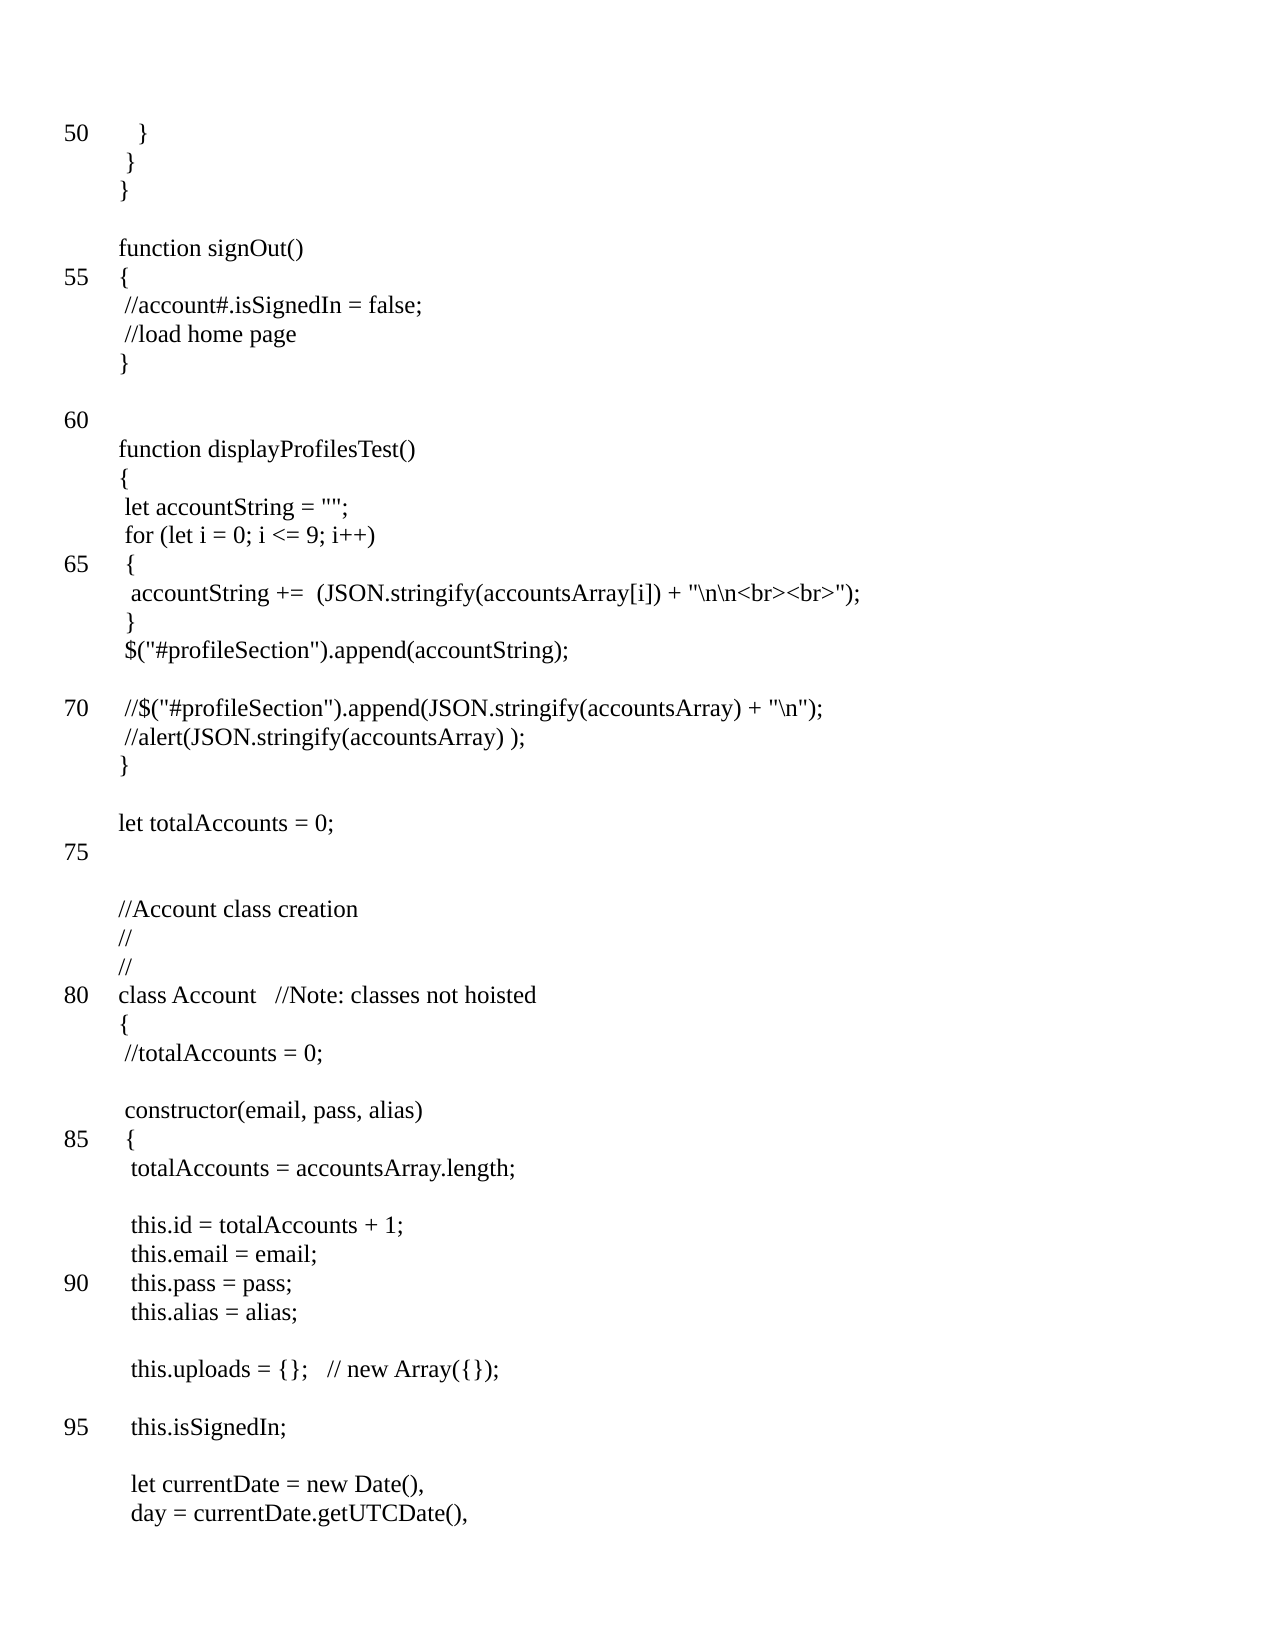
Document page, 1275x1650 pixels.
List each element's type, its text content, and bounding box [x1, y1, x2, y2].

text { [118, 463, 1157, 492]
text } [118, 751, 1157, 779]
text let totalAccounts = 0; [118, 808, 1157, 837]
text { [118, 1009, 1157, 1038]
text let accountString = ""; [118, 492, 1157, 521]
text this.alias = alias; [118, 1297, 1157, 1326]
text { [118, 262, 1157, 291]
text } [118, 176, 1157, 204]
text } [118, 147, 1157, 176]
text // [118, 952, 1157, 981]
text this.isSignedIn; [118, 1412, 1157, 1441]
text //alert(JSON.stringify(accountsArray) ); [118, 722, 1157, 751]
text $("#profileSection").append(accountString); [118, 636, 1157, 664]
text { [118, 1124, 1157, 1153]
text for (let i = 0; i <= 9; i++) [118, 521, 1157, 549]
text { [118, 549, 1157, 578]
text function signOut() [118, 233, 1157, 262]
text function displayProfilesTest() [118, 434, 1157, 463]
text this.pass = pass; [118, 1268, 1157, 1297]
text } [118, 118, 1157, 147]
text class Account //Note: classes not hoisted [118, 981, 1157, 1009]
text //Account class creation [118, 894, 1157, 923]
text } [118, 607, 1157, 636]
text totalAccounts = accountsArray.length; [118, 1153, 1157, 1182]
text this.email = email; [118, 1239, 1157, 1268]
text this.id = totalAccounts + 1; [118, 1211, 1157, 1239]
text this.uploads = {}; // new Array({}); [118, 1354, 1157, 1383]
text //$("#profileSection").append(JSON.stringify(accountsArray) + "\n"); [118, 693, 1157, 722]
text } [118, 348, 1157, 377]
text // [118, 923, 1157, 952]
text //account#.isSignedIn = false; [118, 291, 1157, 319]
text accountString += (JSON.stringify(accountsArray[i]) + "\n\n<br><br>"); [118, 578, 1157, 607]
text let currentDate = new Date(), [118, 1469, 1157, 1498]
text //totalAccounts = 0; [118, 1038, 1157, 1067]
text constructor(email, pass, alias) [118, 1096, 1157, 1124]
text day = currentDate.getUTCDate(), [118, 1498, 1157, 1527]
text //load home page [118, 319, 1157, 348]
